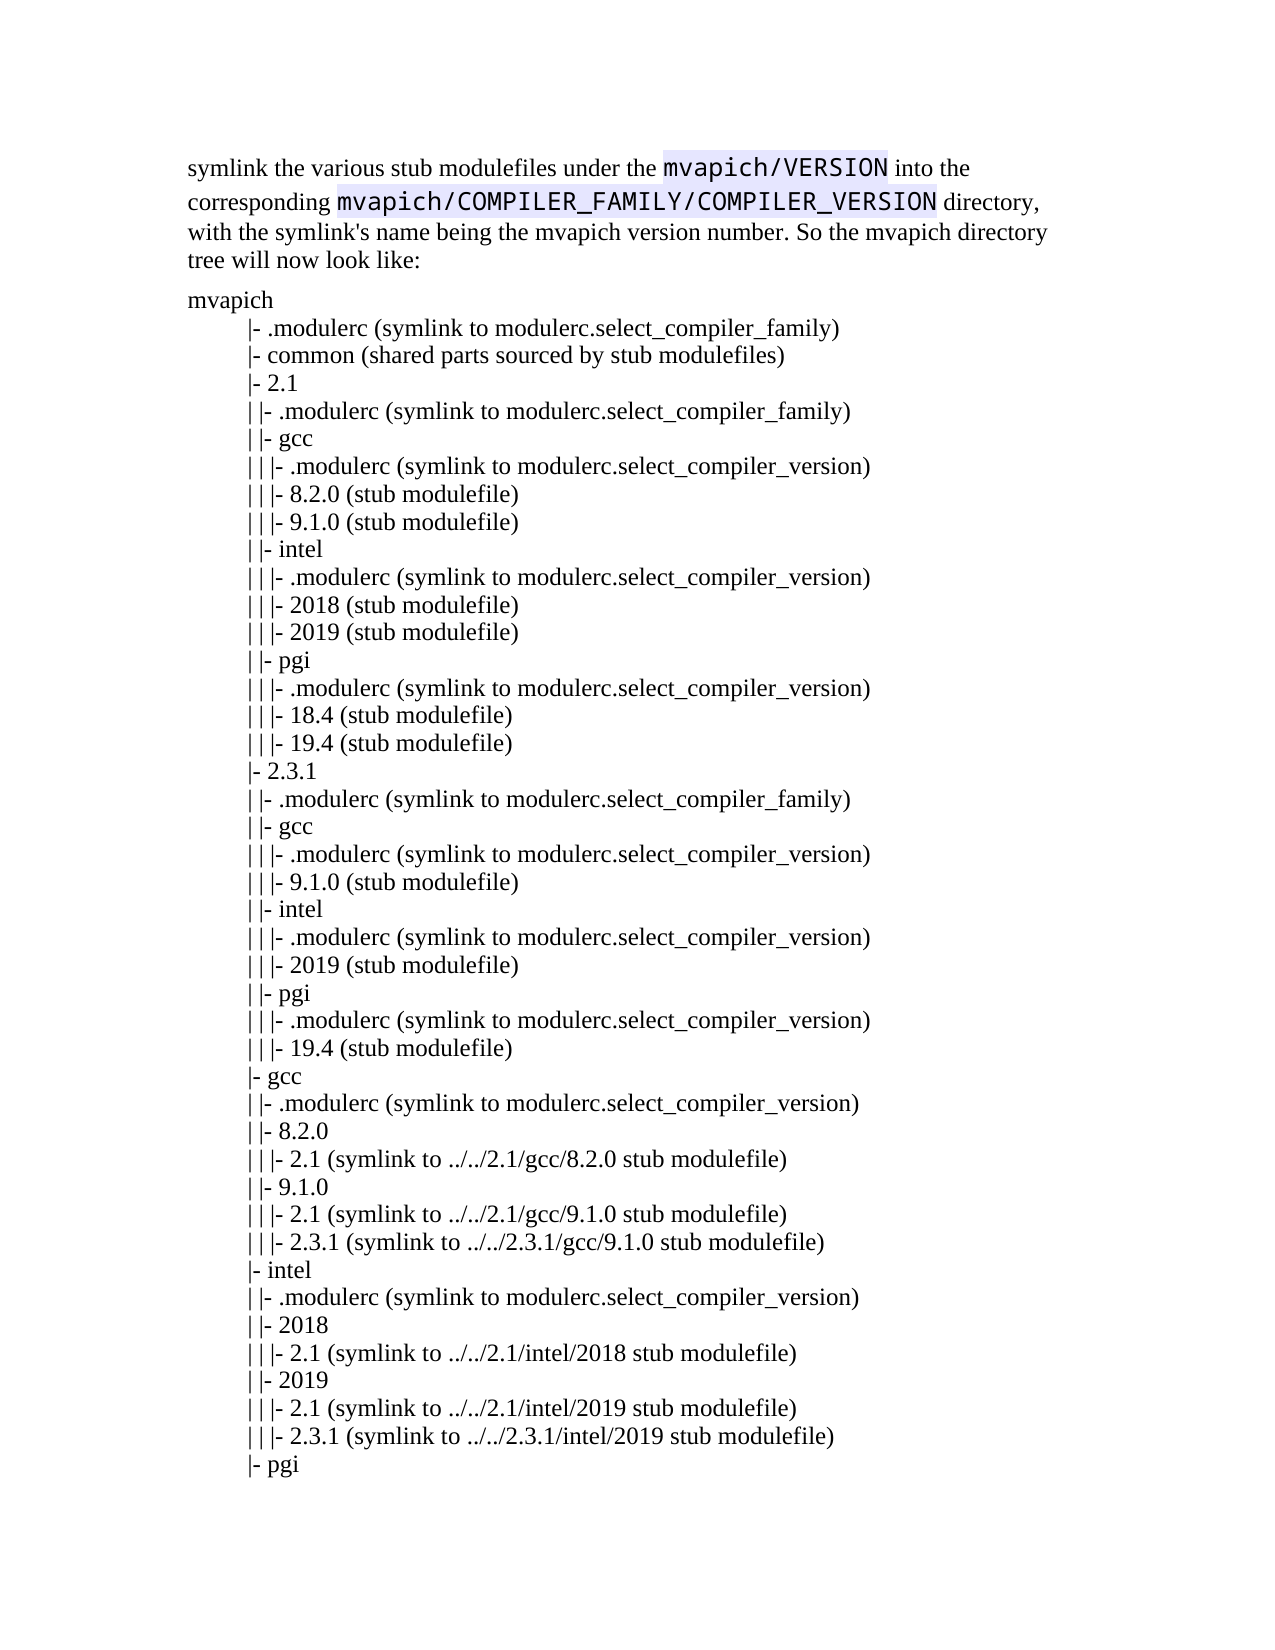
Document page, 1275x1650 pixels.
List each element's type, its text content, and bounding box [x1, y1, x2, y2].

text mvapich [187, 286, 1087, 314]
text | | |- .modulerc (symlink to modulerc.select_compiler_version) [247, 674, 1087, 702]
text | |- intel [247, 535, 1087, 563]
text | |- .modulerc (symlink to modulerc.select_compiler_version) [247, 1283, 1087, 1311]
text | | |- .modulerc (symlink to modulerc.select_compiler_version) [247, 923, 1087, 951]
text symlink the various stub modulefiles under the mvapich/VERSION into the corresponding mvapich/COMPILER_FAMILY/COMPILER_VERSION directory, with the symlink's name being the mvapich version number. So the mvapich directory tree will now look like: [187, 150, 1087, 273]
text | | |- 2.3.1 (symlink to ../../2.3.1/gcc/9.1.0 stub modulefile) [247, 1228, 1087, 1256]
text |- 2.1 [247, 369, 1087, 397]
text | | |- 2.1 (symlink to ../../2.1/gcc/9.1.0 stub modulefile) [247, 1200, 1087, 1228]
text | | |- 19.4 (stub modulefile) [247, 1034, 1087, 1062]
text | |- .modulerc (symlink to modulerc.select_compiler_version) [247, 1089, 1087, 1117]
text | |- .modulerc (symlink to modulerc.select_compiler_family) [247, 785, 1087, 812]
text | | |- 2.1 (symlink to ../../2.1/gcc/8.2.0 stub modulefile) [247, 1145, 1087, 1173]
text | | |- 19.4 (stub modulefile) [247, 729, 1087, 757]
text | |- pgi [247, 646, 1087, 674]
text |- pgi [247, 1450, 1087, 1477]
text |- 2.3.1 [247, 757, 1087, 785]
text | | |- 18.4 (stub modulefile) [247, 702, 1087, 729]
text | | |- 2019 (stub modulefile) [247, 618, 1087, 646]
text | |- .modulerc (symlink to modulerc.select_compiler_family) [247, 397, 1087, 424]
text | |- pgi [247, 979, 1087, 1006]
text | | |- .modulerc (symlink to modulerc.select_compiler_version) [247, 840, 1087, 868]
text | | |- 9.1.0 (stub modulefile) [247, 868, 1087, 896]
text | |- intel [247, 896, 1087, 923]
text | |- 2018 [247, 1311, 1087, 1339]
text | | |- .modulerc (symlink to modulerc.select_compiler_version) [247, 1006, 1087, 1034]
text | | |- 2.1 (symlink to ../../2.1/intel/2018 stub modulefile) [247, 1339, 1087, 1367]
text | |- 2019 [247, 1367, 1087, 1394]
text | | |- 2018 (stub modulefile) [247, 591, 1087, 618]
text | | |- 2.1 (symlink to ../../2.1/intel/2019 stub modulefile) [247, 1394, 1087, 1422]
text | |- gcc [247, 424, 1087, 452]
text | |- gcc [247, 812, 1087, 840]
text | | |- 2019 (stub modulefile) [247, 951, 1087, 979]
text |- gcc [247, 1062, 1087, 1089]
text | | |- 9.1.0 (stub modulefile) [247, 508, 1087, 535]
text | | |- 8.2.0 (stub modulefile) [247, 480, 1087, 508]
text | | |- .modulerc (symlink to modulerc.select_compiler_version) [247, 452, 1087, 480]
text |- .modulerc (symlink to modulerc.select_compiler_family) [247, 314, 1087, 341]
text | |- 9.1.0 [247, 1173, 1087, 1200]
text |- intel [247, 1256, 1087, 1283]
text | |- 8.2.0 [247, 1117, 1087, 1145]
text | | |- .modulerc (symlink to modulerc.select_compiler_version) [247, 563, 1087, 591]
text | | |- 2.3.1 (symlink to ../../2.3.1/intel/2019 stub modulefile) [247, 1422, 1087, 1450]
text |- common (shared parts sourced by stub modulefiles) [247, 341, 1087, 369]
